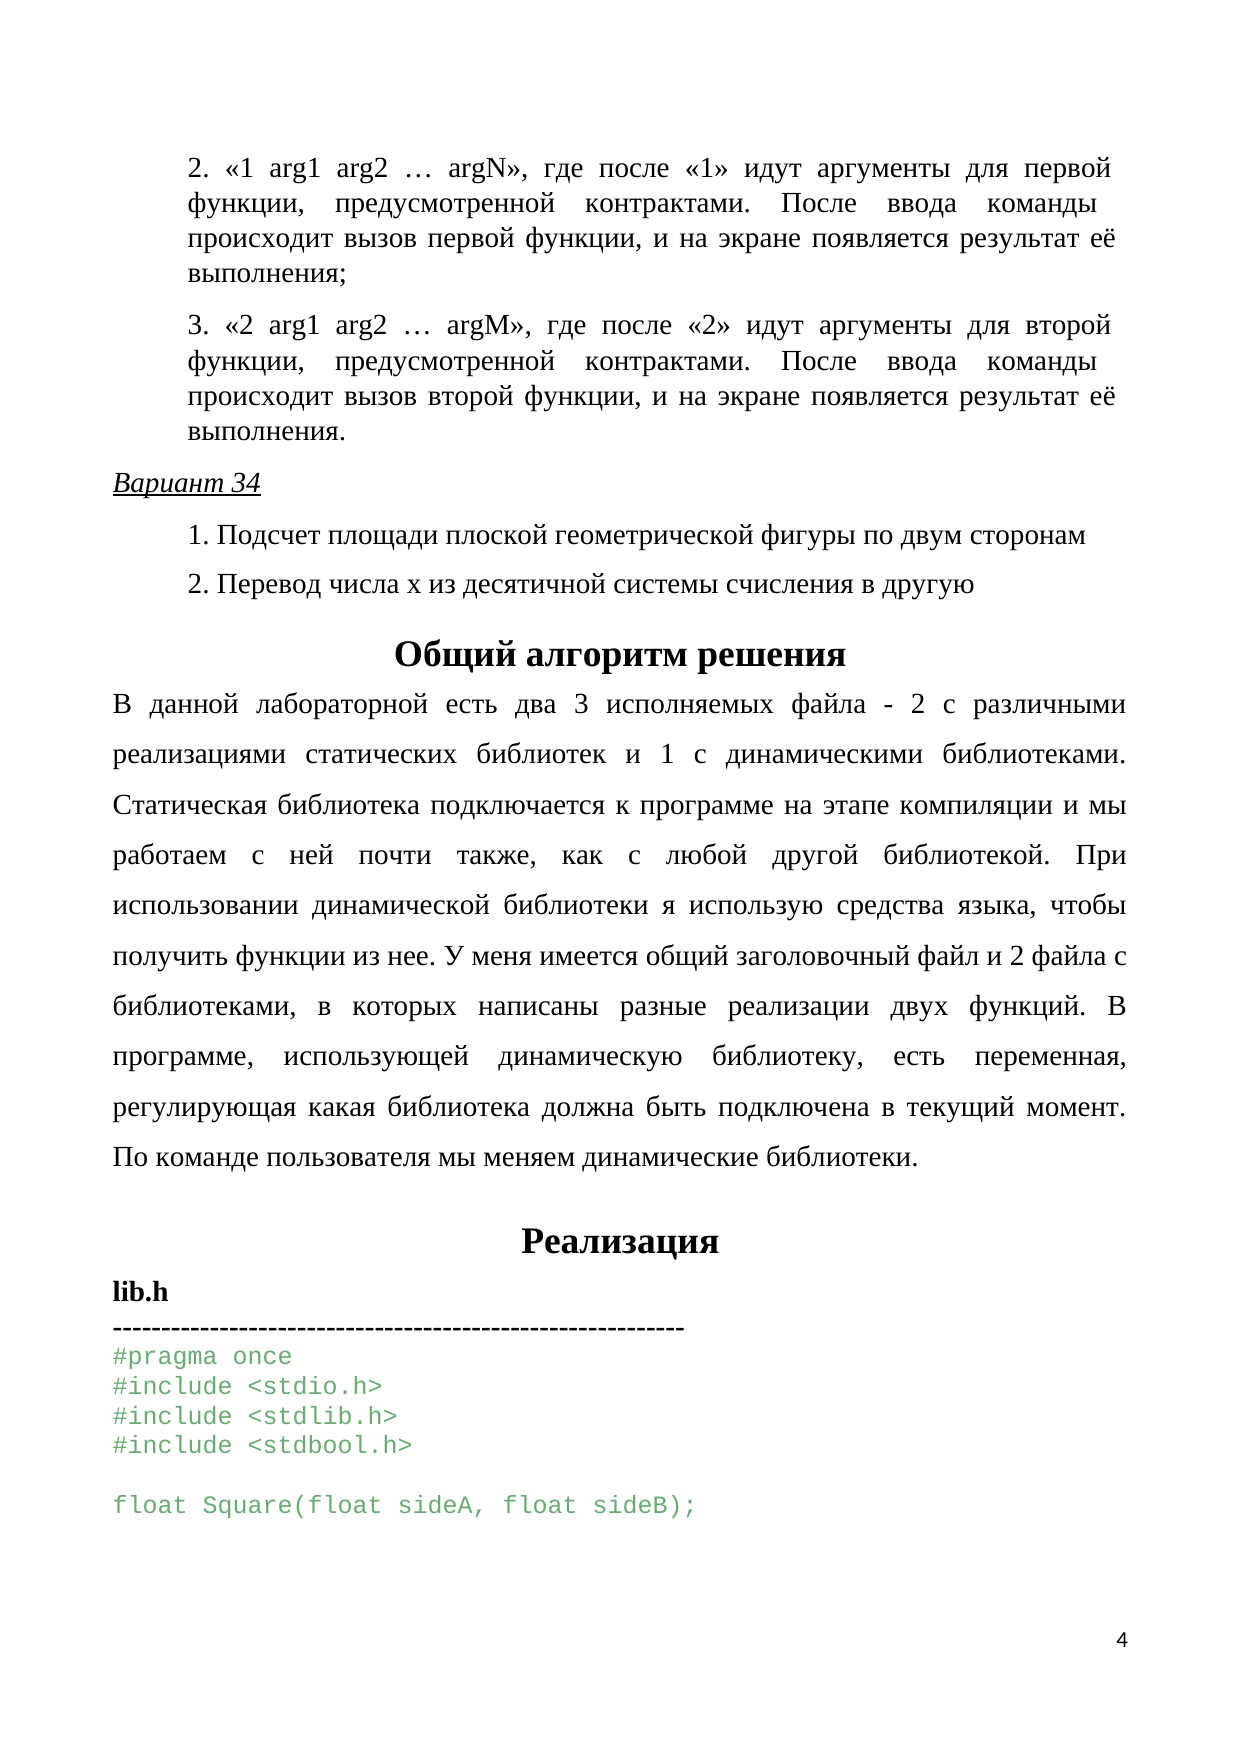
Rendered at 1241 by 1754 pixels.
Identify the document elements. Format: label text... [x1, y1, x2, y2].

text float Square(float sideA, float sideB); [112, 1492, 1128, 1521]
text ----------------------------------------------------------- #pragma once [112, 1309, 1128, 1372]
text lib.h [112, 1274, 1128, 1307]
subtitle Реализация [112, 1219, 1128, 1262]
text 2. «1 arg1 arg2 … argN», где после «1» идут аргументы для первой функции, предусмотренной контрактами. После ввода команды происходит вызов первой функции, и на экране появляется результат её выполнения; [112, 150, 1128, 289]
text #include <stdbool.h> [112, 1433, 1128, 1461]
subtitle Общий алгоритм решения [112, 631, 1128, 674]
text 1. Подсчет площади плоской геометрической фигуры по двум сторонам [112, 517, 1128, 550]
text В данной лабораторной есть два 3 исполняемых файла - 2 с различными реализациями статических библиотек и 1 с динамическими библиотеками. Статическая библиотека подключается к программе на этапе компиляции и мы работаем с ней почти также, как с любой другой библиотекой. При использовании динамической библиотеки я использую средства языка, чтобы получить функции из нее. У меня имеется общий заголовочный файл и 2 файла с библиотеками, в которых написаны разные реализации двух функций. В программе, использующей динамическую библиотеку, есть переменная, регулирующая какая библиотека должна быть подключена в текущий момент. По команде пользователя мы меняем динамические библиотеки. [112, 686, 1128, 1173]
text #include <stdlib.h> [112, 1403, 1128, 1432]
text 2. Перевод числа x из десятичной системы счисления в другую [112, 567, 1128, 600]
text 3. «2 arg1 arg2 … argM», где после «2» идут аргументы для второй функции, предусмотренной контрактами. После ввода команды происходит вызов второй функции, и на экране появляется результат её выполнения. [112, 307, 1128, 447]
text #include <stdio.h> [112, 1373, 1128, 1402]
text Вариант 34 [112, 465, 1128, 498]
